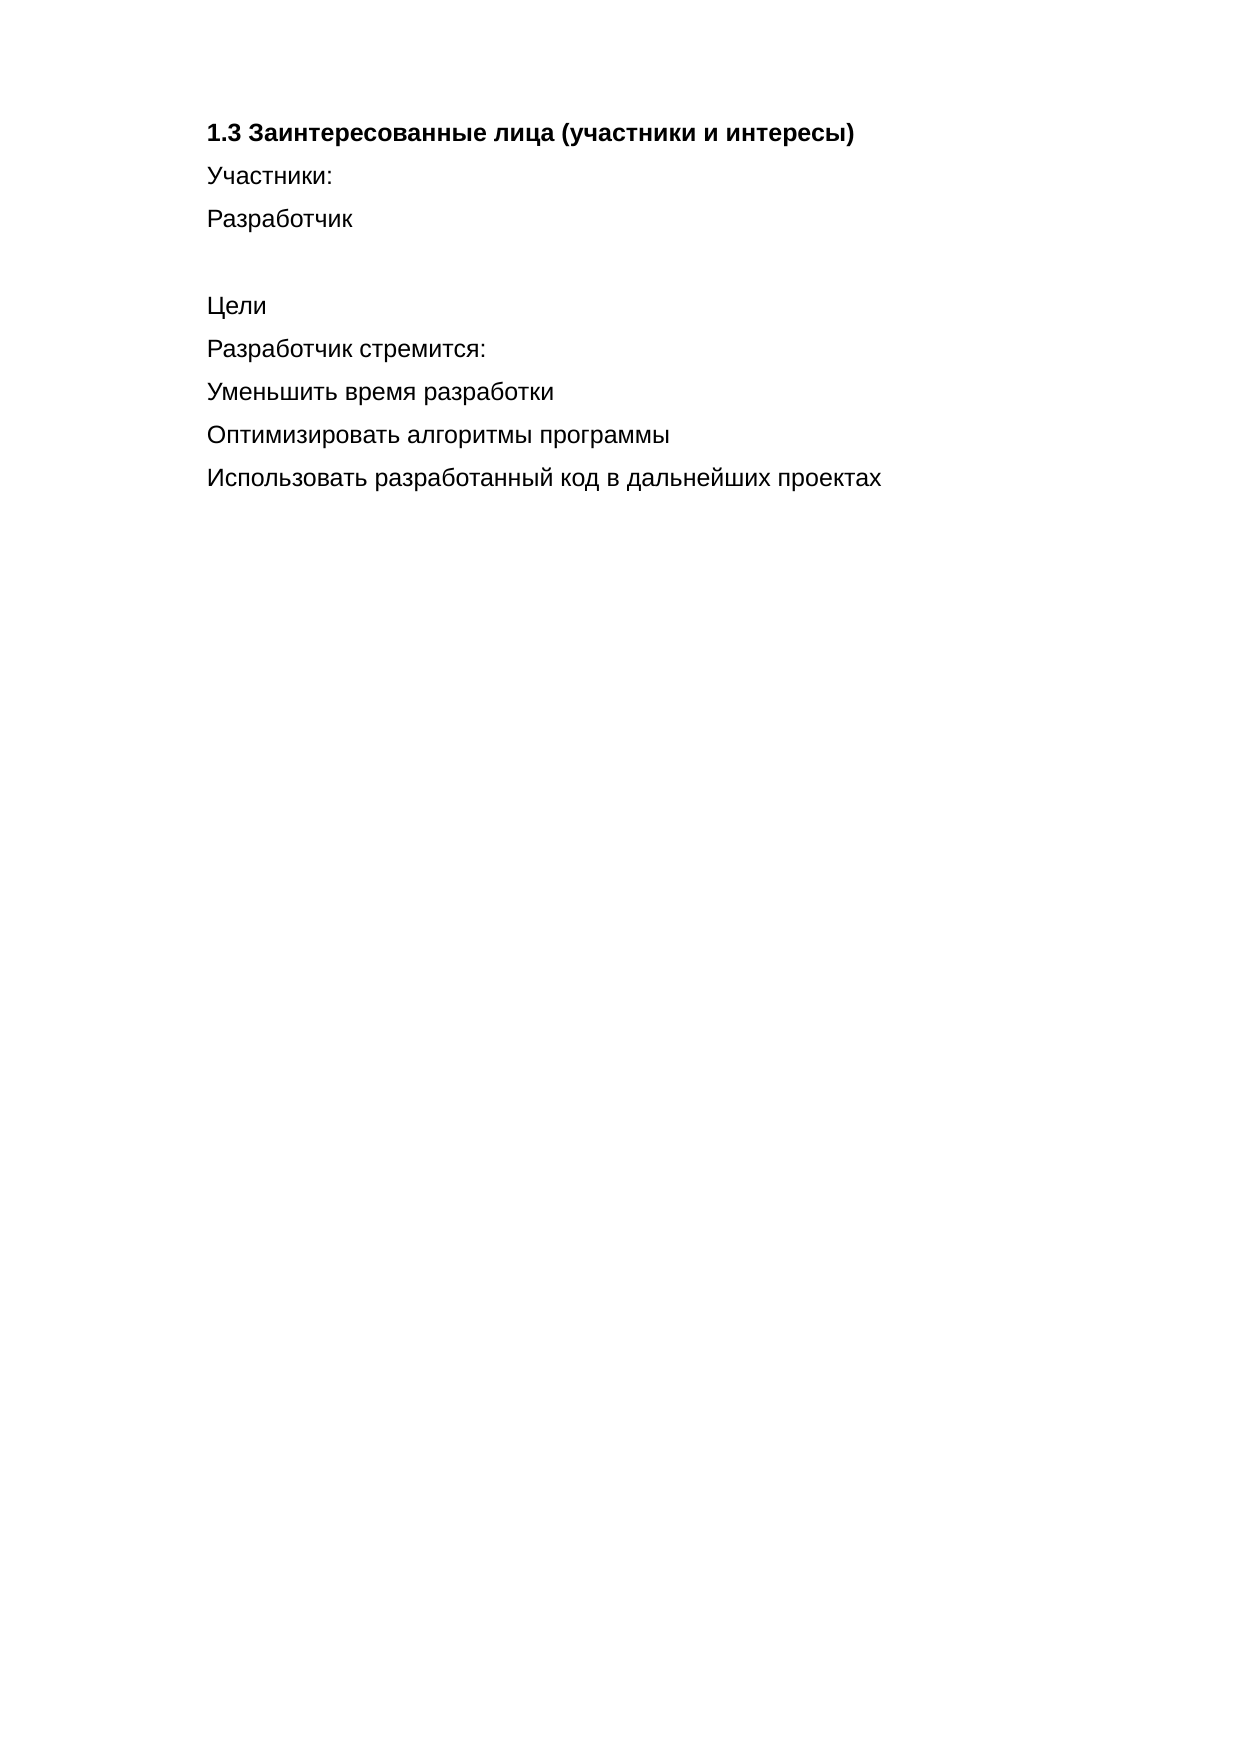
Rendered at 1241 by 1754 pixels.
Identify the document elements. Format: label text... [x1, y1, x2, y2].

text Разработчик [118, 204, 1122, 233]
text 1.3 Заинтересованные лица (участники и интересы) [118, 118, 1122, 147]
text Участники: [118, 161, 1122, 190]
text Цели [118, 291, 1122, 319]
text Разработчик стремится: [118, 334, 1122, 362]
text Оптимизировать алгоритмы программы [118, 420, 1122, 449]
text Уменьшить время разработки [118, 377, 1122, 406]
text Использовать разработанный код в дальнейших проектах [118, 463, 1122, 492]
